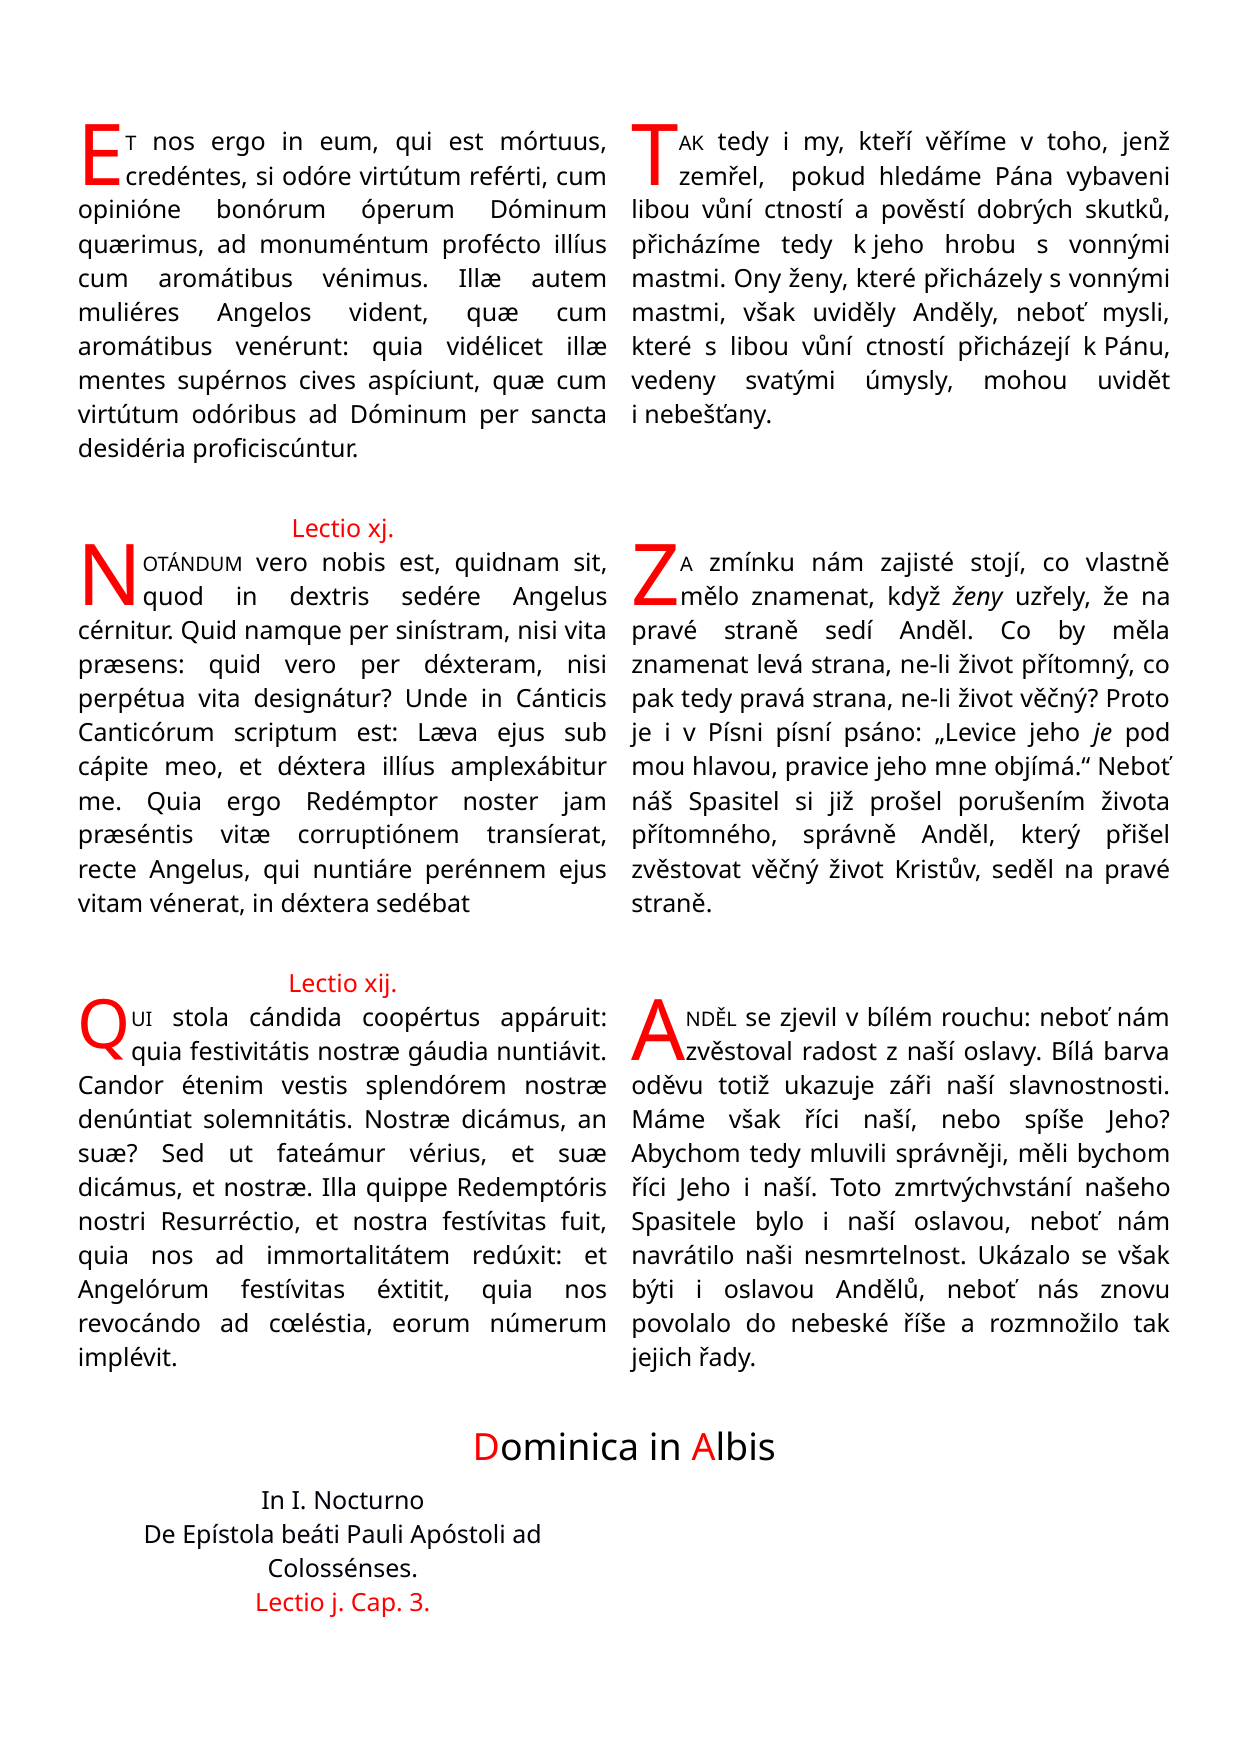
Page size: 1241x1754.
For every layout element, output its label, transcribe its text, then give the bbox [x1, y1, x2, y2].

table_cell Za zmínku nám zajisté stojí, co vlastně mělo znamenat, když ženy uzřely, že na pravé straně sedí Anděl. Co by měla znamenat levá strana, ne-li život přítomný, co pak tedy pravá strana, ne-li život věčný? Proto je i v Písni písní psáno: „Levice jeho je pod mou hlavou, pravice jeho mne objímá.“ Neboť náš Spasitel si již prošel porušením života přítomného, správně Anděl, který přišel zvěstovat věčný život Kristův, seděl na pravé straně. [619, 505, 1182, 959]
table_cell In I. Nocturno De Epístola beáti Pauli Apóstoli ad Colossénses. Lectio j. Cap. 3. Si consurrexístis cum Christo: quæ sursum sunt quærite, ubi Christus est in déxtera Dei sedens: quæ sursum sunt sápite, non quæ super terram. Mórtui enim estis, et vita vestra est abscóndita cum Christo in Deo. Cum Christus apparúerit, vita vestra: tunc et vos apparébitis cum ipso in glória. [66, 1477, 619, 1625]
table_cell Dominica in Albis [66, 1414, 1182, 1477]
table_cell [619, 1477, 1182, 1625]
table_cell Lectio xij. Qui stola cándida coopértus appáruit: quia festivitátis nostræ gáudia nuntiávit. Candor étenim vestis splendórem nostræ denúntiat solemnitátis. Nostræ dicámus, an suæ? Sed ut fateámur vérius, et suæ dicámus, et nostræ. Illa quippe Redemptóris nostri Resurréctio, et nostra festívitas fuit, quia nos ad immortalitátem redúxit: et Angelórum festívitas éxtitit, quia nos revocándo ad cœléstia, eorum númerum implévit. [66, 959, 619, 1414]
table_cell Anděl se zjevil v bílém rouchu: neboť nám zvěstoval radost z naší oslavy. Bílá barva oděvu totiž ukazuje záři naší slavnostnosti. Máme však říci naší, nebo spíše Jeho? Abychom tedy mluvili správ­něji, měli bychom říci Jeho i naší. Toto zmrtvých­vstání našeho Spasitele bylo i naší oslavou, neboť nám navrátilo naši nesmrtelnost. Ukázalo se však býti i oslavou Andělů, neboť nás znovu povolalo do nebeské říše a rozmnožilo tak jejich řady. [619, 959, 1182, 1414]
table_cell Lectio xj. Notándum vero nobis est, quidnam sit, quod in dextris sedére Angelus cérnitur. Quid namque per sinístram, nisi vita præsens: quid vero per déxteram, nisi perpétua vita designátur? Unde in Cánticis Canticórum scriptum est: Læva ejus sub cápite meo, et déxtera illíus amplexábitur me. Quia ergo Redémptor noster jam præséntis vitæ corruptiónem transíerat, recte Angelus, qui nuntiáre perénnem ejus vitam vénerat, in déxtera sedébat [66, 505, 619, 959]
table_cell Tak tedy i my, kteří věříme v toho, jenž zemřel, pokud hledáme Pána vybaveni libou vůní ctností a pověstí dobrých skutků, přicházíme tedy k jeho hrobu s vonnými mastmi. Ony ženy, které přicházely s vonnými mastmi, však uviděly Anděly, neboť mysli, které s libou vůní ctností přicházejí k Pánu, vedeny svatými úmysly, mohou uvidět i nebešťany. [619, 118, 1182, 505]
table_cell Et nos ergo in eum, qui est mórtuus, credéntes, si odóre virtútum reférti, cum opinióne bonórum óperum Dóminum quærimus, ad monuméntum profécto illíus cum aromátibus vénimus. Illæ autem muliéres Angelos vident, quæ cum aromátibus venérunt: quia vidélicet illæ mentes supérnos cives aspíciunt, quæ cum virtútum odóribus ad Dóminum per sancta desidéria proficiscúntur. [66, 118, 619, 505]
